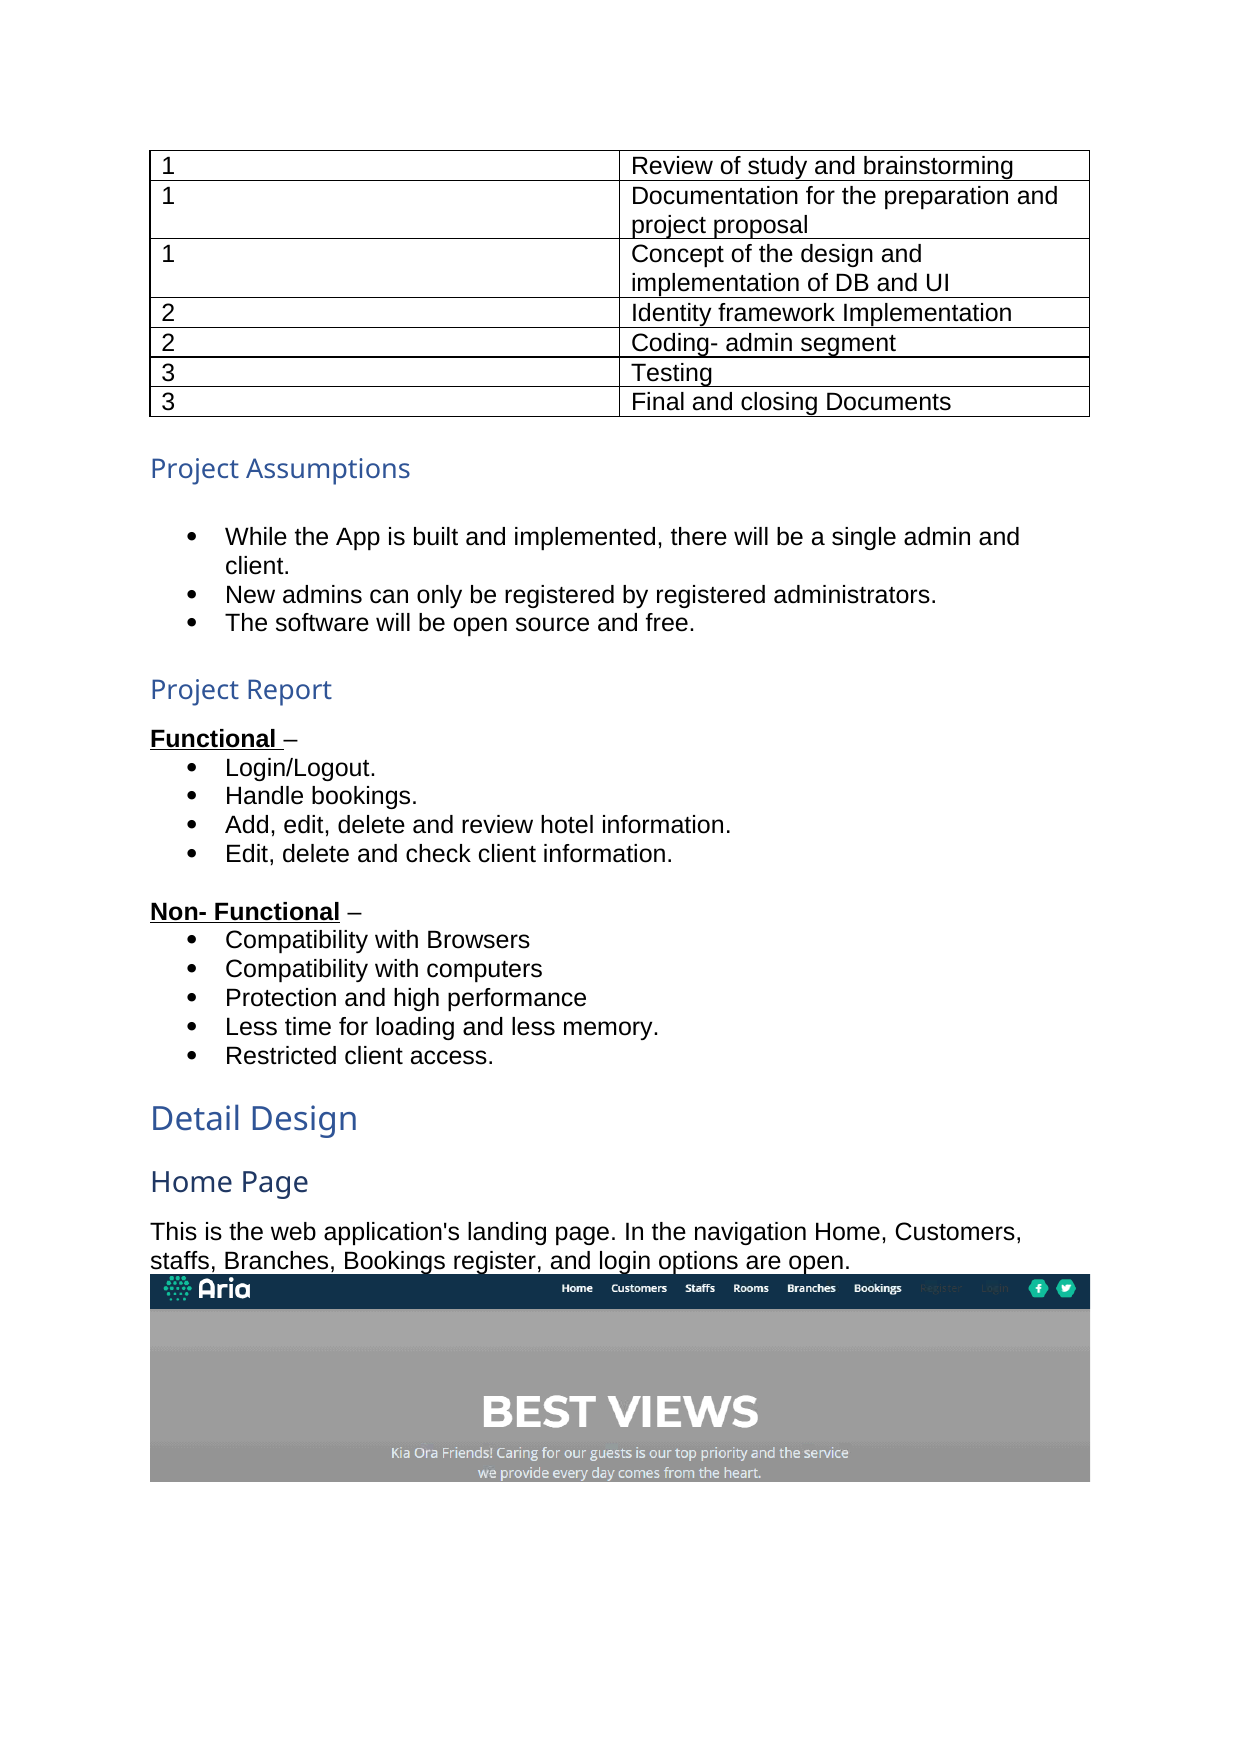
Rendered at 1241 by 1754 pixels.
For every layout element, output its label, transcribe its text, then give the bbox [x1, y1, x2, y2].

list Restricted client access. [187, 1041, 1090, 1070]
table_cell 3 [151, 358, 619, 386]
table_cell Documentation for the preparation and project proposal [620, 181, 1089, 238]
table_cell Final and closing Documents [620, 387, 1089, 416]
table_cell 1 [151, 239, 619, 297]
list Login/Logout. [187, 752, 1090, 781]
table_cell 3 [151, 387, 619, 416]
subtitle Home Page [150, 1161, 1090, 1201]
table_cell Concept of the design and implementation of DB and UI [620, 239, 1089, 297]
list Handle bookings. [187, 781, 1090, 810]
list New admins can only be registered by registered administrators. [187, 579, 1090, 608]
table_cell 2 [151, 298, 619, 327]
list Compatibility with Browsers [187, 925, 1090, 954]
table_cell 1 [151, 151, 619, 180]
list Edit, delete and check client information. [187, 839, 1090, 868]
table_cell Testing [620, 358, 1089, 386]
table_cell Review of study and brainstorming [620, 151, 1089, 180]
text This is the web application's landing page. In the navigation Home, Customers, staffs, Branches, Bookings register, and login options are open. [150, 1217, 1090, 1274]
subtitle Project Report [150, 670, 1090, 707]
table_cell 2 [151, 328, 619, 356]
list Compatibility with computers [187, 954, 1090, 983]
text Non- Functional – [150, 897, 1090, 925]
list Less time for loading and less memory. [187, 1012, 1090, 1041]
list While the App is built and implemented, there will be a single admin and client. [187, 522, 1090, 579]
list The software will be open source and free. [187, 608, 1090, 637]
subtitle Detail Design [150, 1095, 1090, 1140]
subtitle Project Assumptions [150, 450, 1090, 487]
text Functional – [150, 724, 1090, 752]
table_cell 1 [151, 181, 619, 238]
table_cell Coding- admin segment [620, 328, 1089, 356]
list Protection and high performance [187, 983, 1090, 1012]
list Add, edit, delete and review hotel information. [187, 810, 1090, 839]
table_cell Identity framework Implementation [620, 298, 1089, 327]
